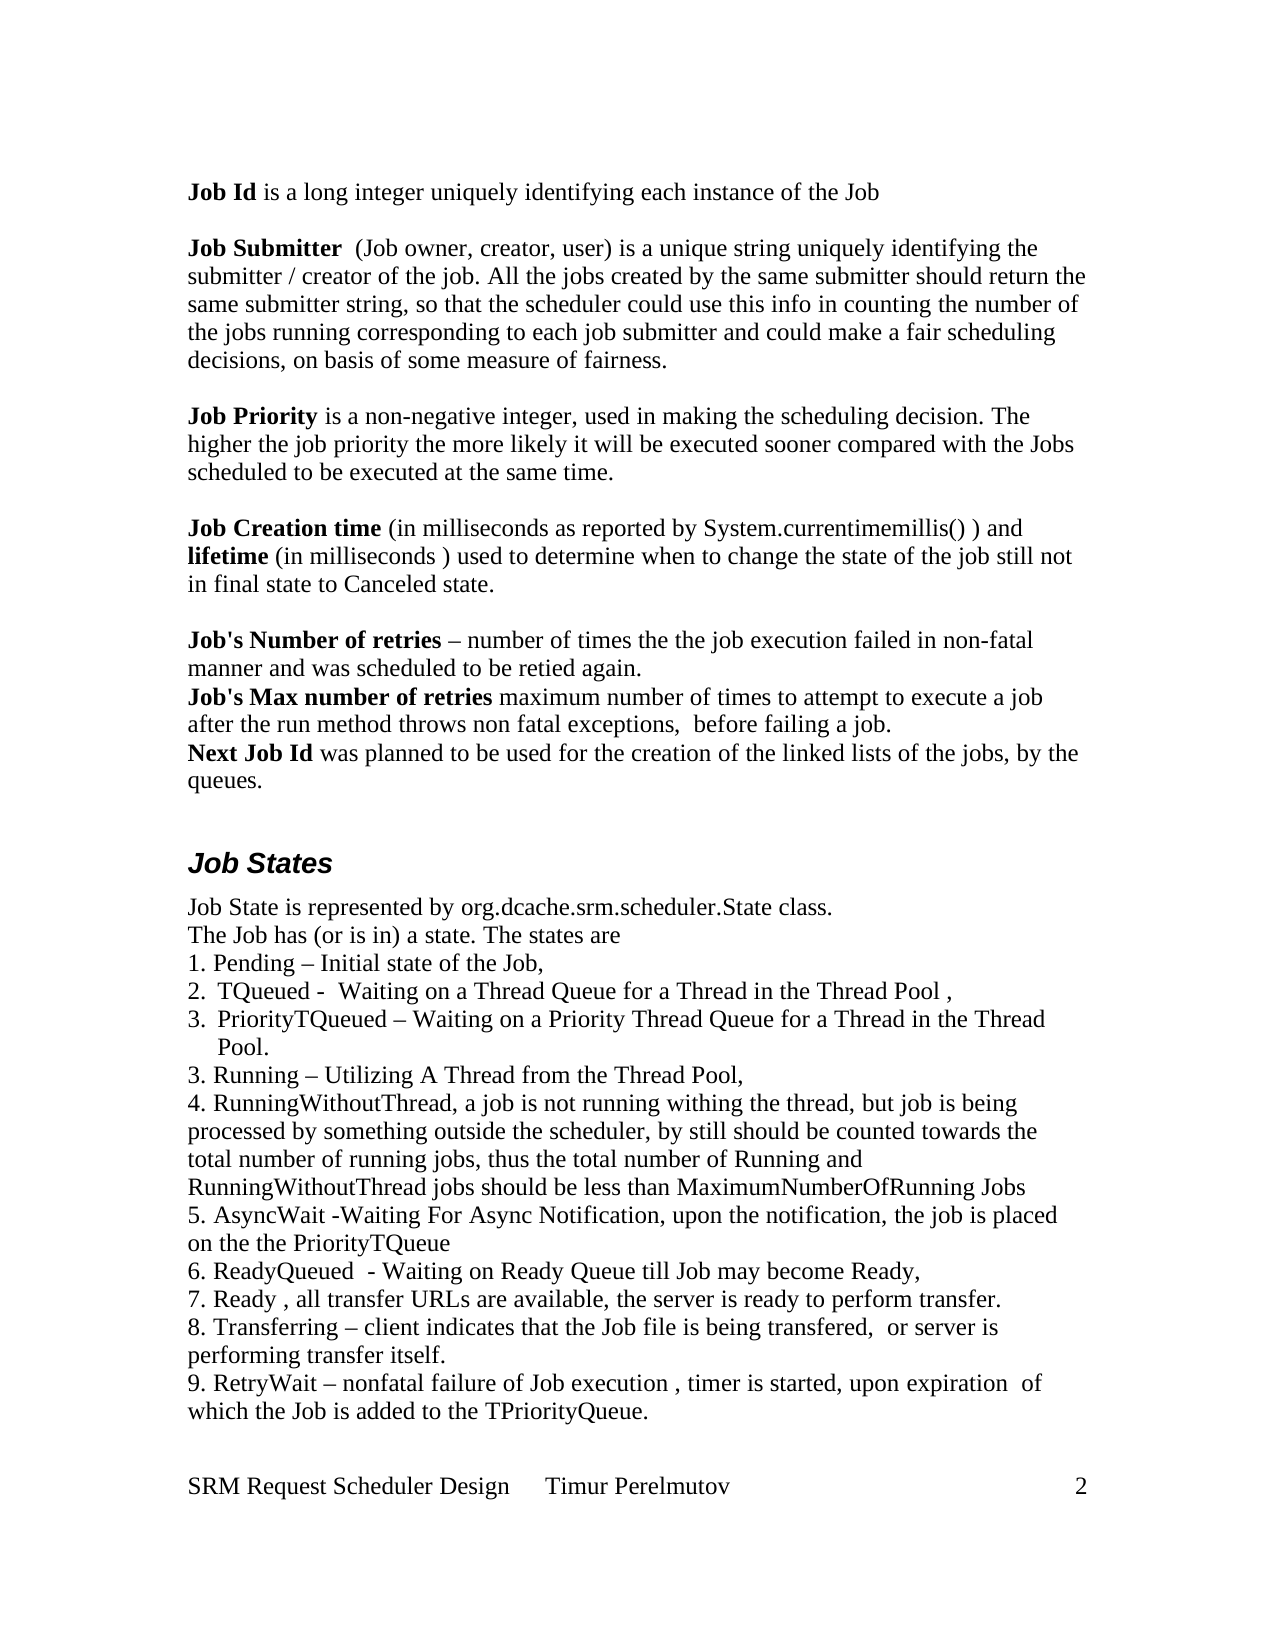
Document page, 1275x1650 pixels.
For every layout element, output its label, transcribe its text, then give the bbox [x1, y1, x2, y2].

text Job's Number of retries – number of times the the job execution failed in non-fatal manner and was scheduled to be retied again. [187, 626, 1087, 682]
text Job Creation time (in milliseconds as reported by System.currentimemillis() ) and lifetime (in milliseconds ) used to determine when to change the state of the job still not in final state to Canceled state. [187, 514, 1087, 598]
text 8. Transferring – client indicates that the Job file is being transfered, or server is performing transfer itself. [187, 1313, 1087, 1369]
text Next Job Id was planned to be used for the creation of the linked lists of the jobs, by the queues. [187, 738, 1087, 794]
text Job's Max number of retries maximum number of times to attempt to execute a job after the run method throws non fatal exceptions, before failing a job. [187, 682, 1087, 738]
text Job Id is a long integer uniquely identifying each instance of the Job [187, 178, 1087, 206]
text 1. Pending – Initial state of the Job, [187, 948, 1087, 977]
text Job State is represented by org.dcache.srm.scheduler.State class. [187, 892, 1087, 921]
text 3. Running – Utilizing A Thread from the Thread Pool, [187, 1061, 1087, 1089]
text The Job has (or is in) a state. The states are [187, 921, 1087, 948]
text 9. RetryWait – nonfatal failure of Job execution , timer is started, upon expiration of which the Job is added to the TPriorityQueue. [187, 1369, 1087, 1425]
text 6. ReadyQueued - Waiting on Ready Queue till Job may become Ready, [187, 1257, 1087, 1285]
list PriorityTQueued – Waiting on a Priority Thread Queue for a Thread in the Thread Pool. [187, 1004, 1087, 1061]
text 7. Ready , all transfer URLs are available, the server is ready to perform transfer. [187, 1285, 1087, 1313]
subtitle Job States [187, 847, 1087, 880]
list TQueued - Waiting on a Thread Queue for a Thread in the Thread Pool , [187, 977, 1087, 1004]
text Job Submitter (Job owner, creator, user) is a unique string uniquely identifying the submitter / creator of the job. All the jobs created by the same submitter should return the same submitter string, so that the scheduler could use this info in counting the number of the jobs running corresponding to each job submitter and could make a fair scheduling decisions, on basis of some measure of fairness. [187, 234, 1087, 374]
text 5. AsyncWait -Waiting For Async Notification, upon the notification, the job is placed on the the PriorityTQueue [187, 1201, 1087, 1257]
text 4. RunningWithoutThread, a job is not running withing the thread, but job is being processed by something outside the scheduler, by still should be counted towards the total number of running jobs, thus the total number of Running and RunningWithoutThread jobs should be less than MaximumNumberOfRunning Jobs [187, 1089, 1087, 1201]
text Job Priority is a non-negative integer, used in making the scheduling decision. The higher the job priority the more likely it will be executed sooner compared with the Jobs scheduled to be executed at the same time. [187, 402, 1087, 486]
